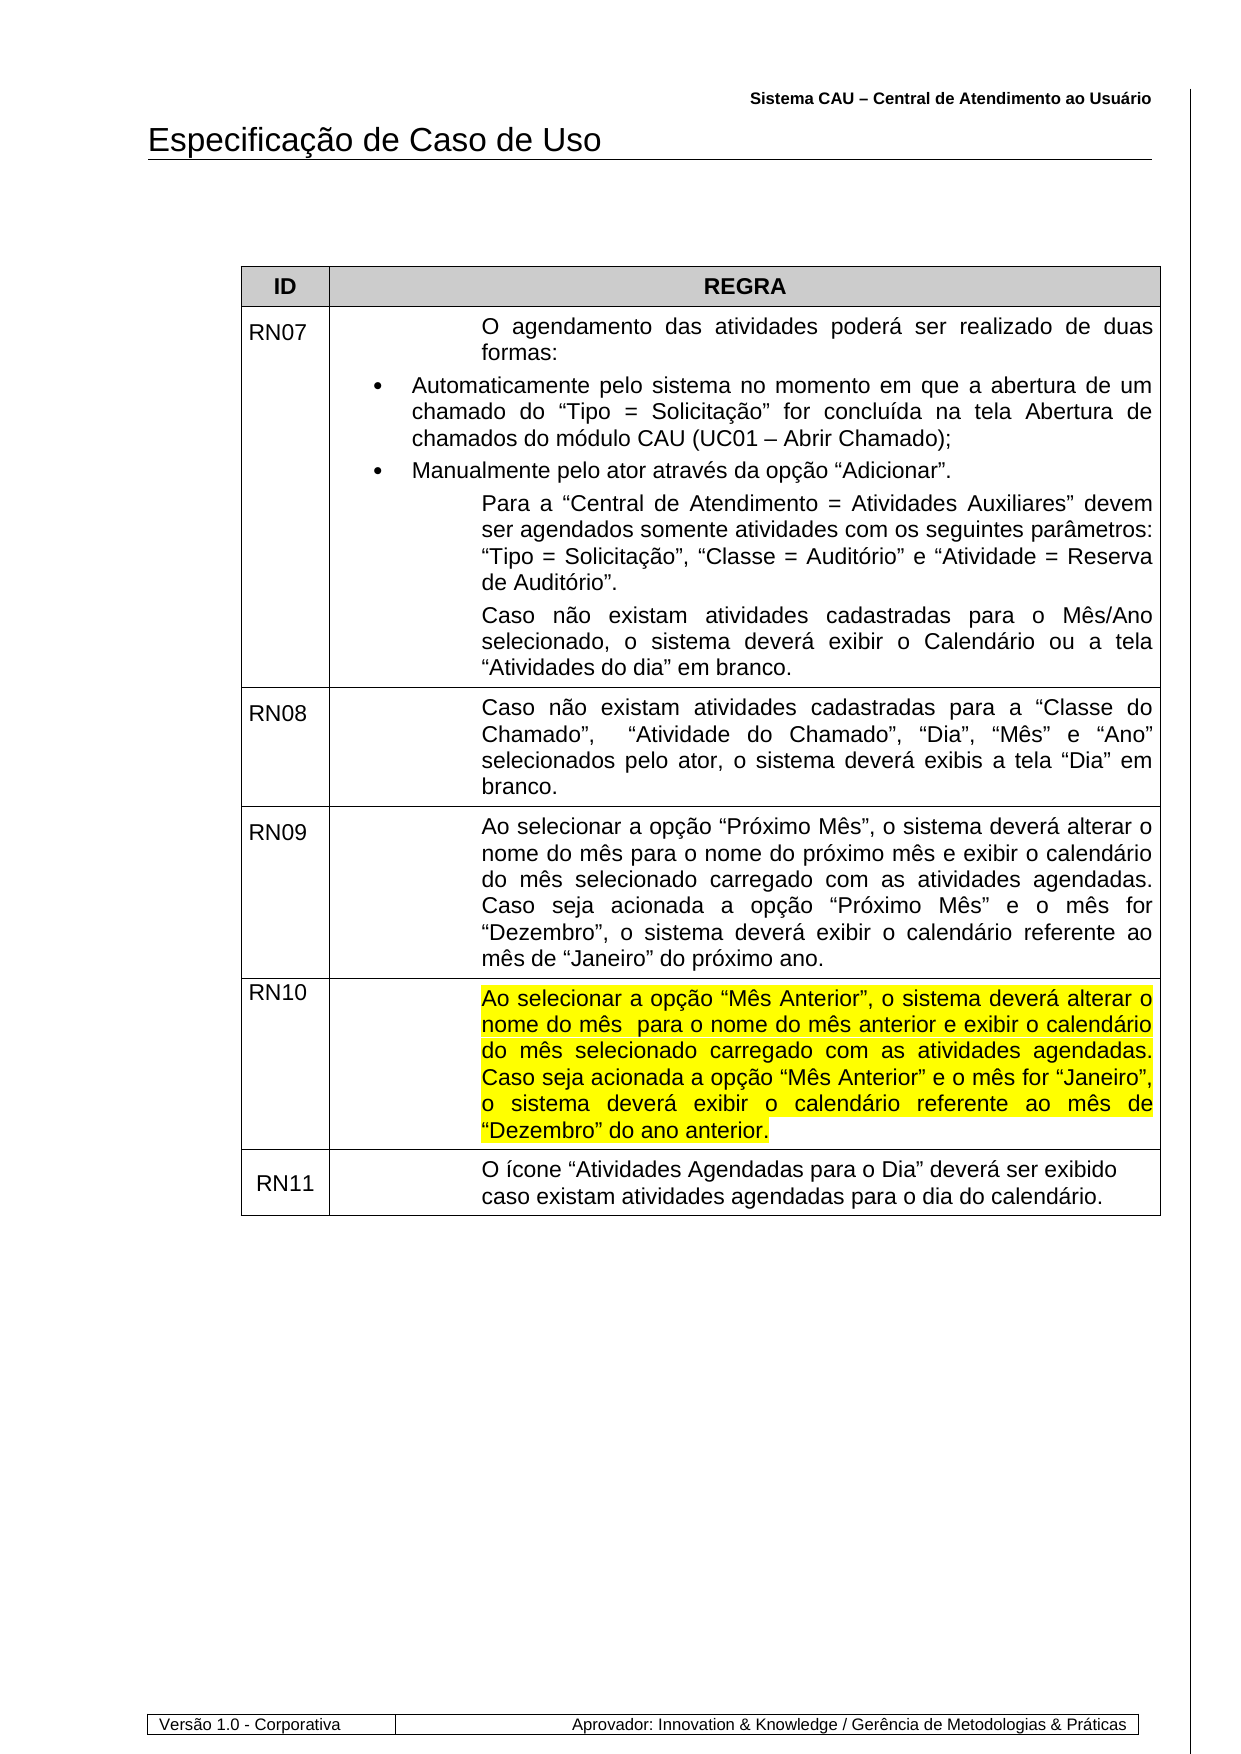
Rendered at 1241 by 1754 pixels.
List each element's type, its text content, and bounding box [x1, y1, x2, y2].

table_cell O ícone “Atividades Agendadas para o Dia” deverá ser exibido caso existam atividades agendadas para o dia do calendário. [330, 1150, 1160, 1215]
table_cell Ao selecionar a opção “Próximo Mês”, o sistema deverá alterar o nome do mês para o nome do próximo mês e exibir o calendário do mês selecionado carregado com as atividades agendadas. Caso seja acionada a opção “Próximo Mês” e o mês for “Dezembro”, o sistema deverá exibir o calendário referente ao mês de “Janeiro” do próximo ano. [330, 807, 1160, 977]
table_cell RN07 [242, 307, 329, 687]
table_cell Ao selecionar a opção “Mês Anterior”, o sistema deverá alterar o nome do mês para o nome do mês anterior e exibir o calendário do mês selecionado carregado com as atividades agendadas. Caso seja acionada a opção “Mês Anterior” e o mês for “Janeiro”, o sistema deverá exibir o calendário referente ao mês de “Dezembro” do ano anterior. [330, 979, 1160, 1149]
table_cell RN08 [242, 688, 329, 806]
table_cell RN11 [242, 1150, 329, 1215]
table_header ID [242, 267, 329, 306]
table_cell RN09 [242, 807, 329, 977]
table_cell O agendamento das atividades poderá ser realizado de duas formas: Automaticamente pelo sistema no momento em que a abertura de um chamado do “Tipo = Solicitação” for concluída na tela Abertura de chamados do módulo CAU (UC01 – Abrir Chamado); Manualmente pelo ator através da opção “Adicionar”. Para a “Central de Atendimento = Atividades Auxiliares” devem ser agendados somente atividades com os seguintes parâmetros: “Tipo = Solicitação”, “Classe = Auditório” e “Atividade = Reserva de Auditório”. Caso não existam atividades cadastradas para o Mês/Ano selecionado, o sistema deverá exibir o Calendário ou a tela “Atividades do dia” em branco. [330, 307, 1160, 687]
table_cell Caso não existam atividades cadastradas para a “Classe do Chamado”, “Atividade do Chamado”, “Dia”, “Mês” e “Ano” selecionados pelo ator, o sistema deverá exibis a tela “Dia” em branco. [330, 688, 1160, 806]
table_cell RN10 [242, 979, 329, 1149]
table_header REGRA [330, 267, 1160, 306]
